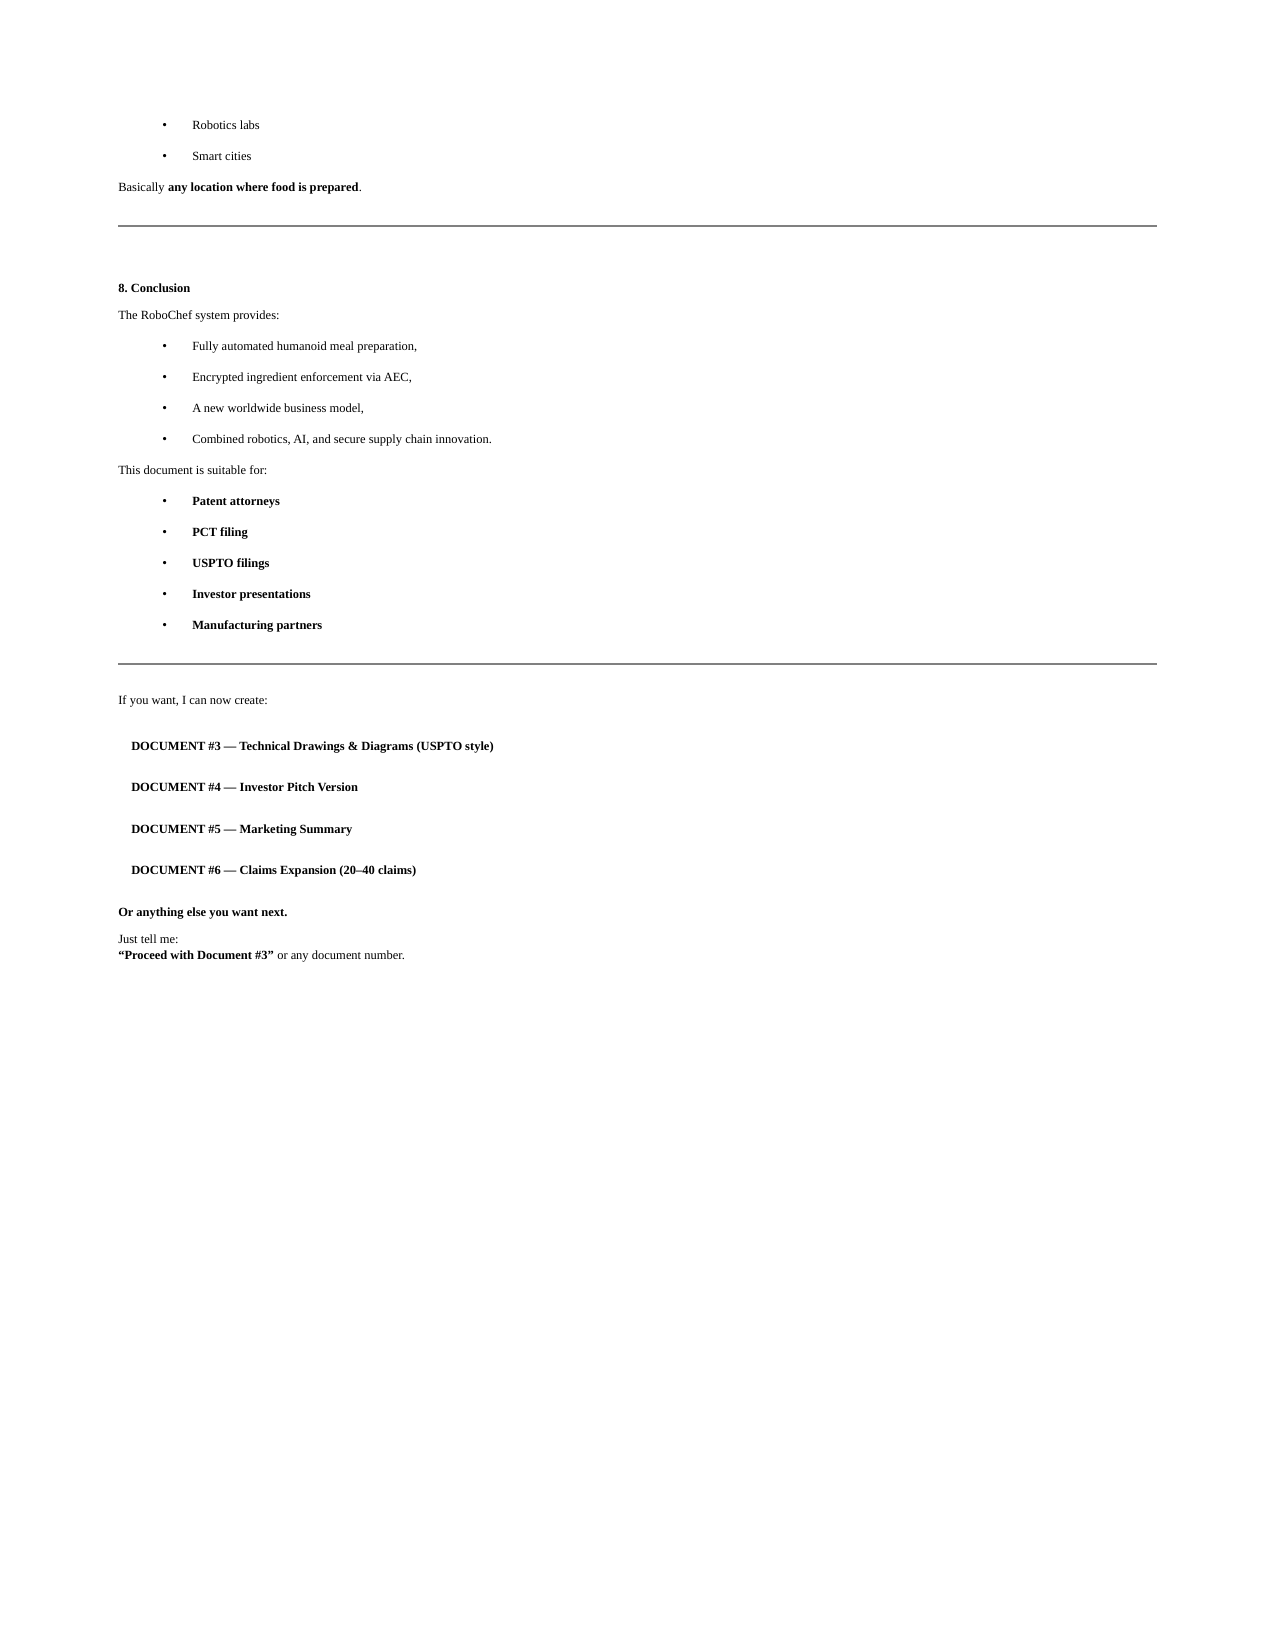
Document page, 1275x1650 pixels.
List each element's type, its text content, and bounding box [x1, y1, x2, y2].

list USPTO filings [162, 556, 1157, 570]
subtitle ✅ DOCUMENT #4 — Investor Pitch Version [118, 780, 1157, 794]
text Basically any location where food is prepared. [118, 180, 1157, 194]
list Patent attorneys [162, 494, 1157, 508]
subtitle ✅ DOCUMENT #3 — Technical Drawings & Diagrams (USPTO style) [118, 739, 1157, 753]
list Encrypted ingredient enforcement via AEC, [162, 369, 1157, 384]
list A new worldwide business model, [162, 401, 1157, 415]
list Manufacturing partners [162, 618, 1157, 632]
subtitle ✅ DOCUMENT #6 — Claims Expansion (20–40 claims) [118, 863, 1157, 877]
list Combined robotics, AI, and secure supply chain innovation. [162, 432, 1157, 446]
subtitle Or anything else you want next. [118, 904, 1157, 919]
text This document is suitable for: [118, 463, 1157, 477]
subtitle 8. Conclusion [118, 281, 1157, 295]
subtitle ✅ DOCUMENT #5 — Marketing Summary [118, 822, 1157, 836]
text If you want, I can now create: [118, 693, 1157, 707]
list Investor presentations [162, 587, 1157, 601]
list Smart cities [162, 149, 1157, 163]
list Robotics labs [162, 118, 1157, 132]
text Just tell me: “Proceed with Document #3” or any document number. [118, 931, 1157, 962]
list Fully automated humanoid meal preparation, [162, 338, 1157, 353]
list PCT filing [162, 525, 1157, 539]
text The RoboChef system provides: [118, 307, 1157, 322]
